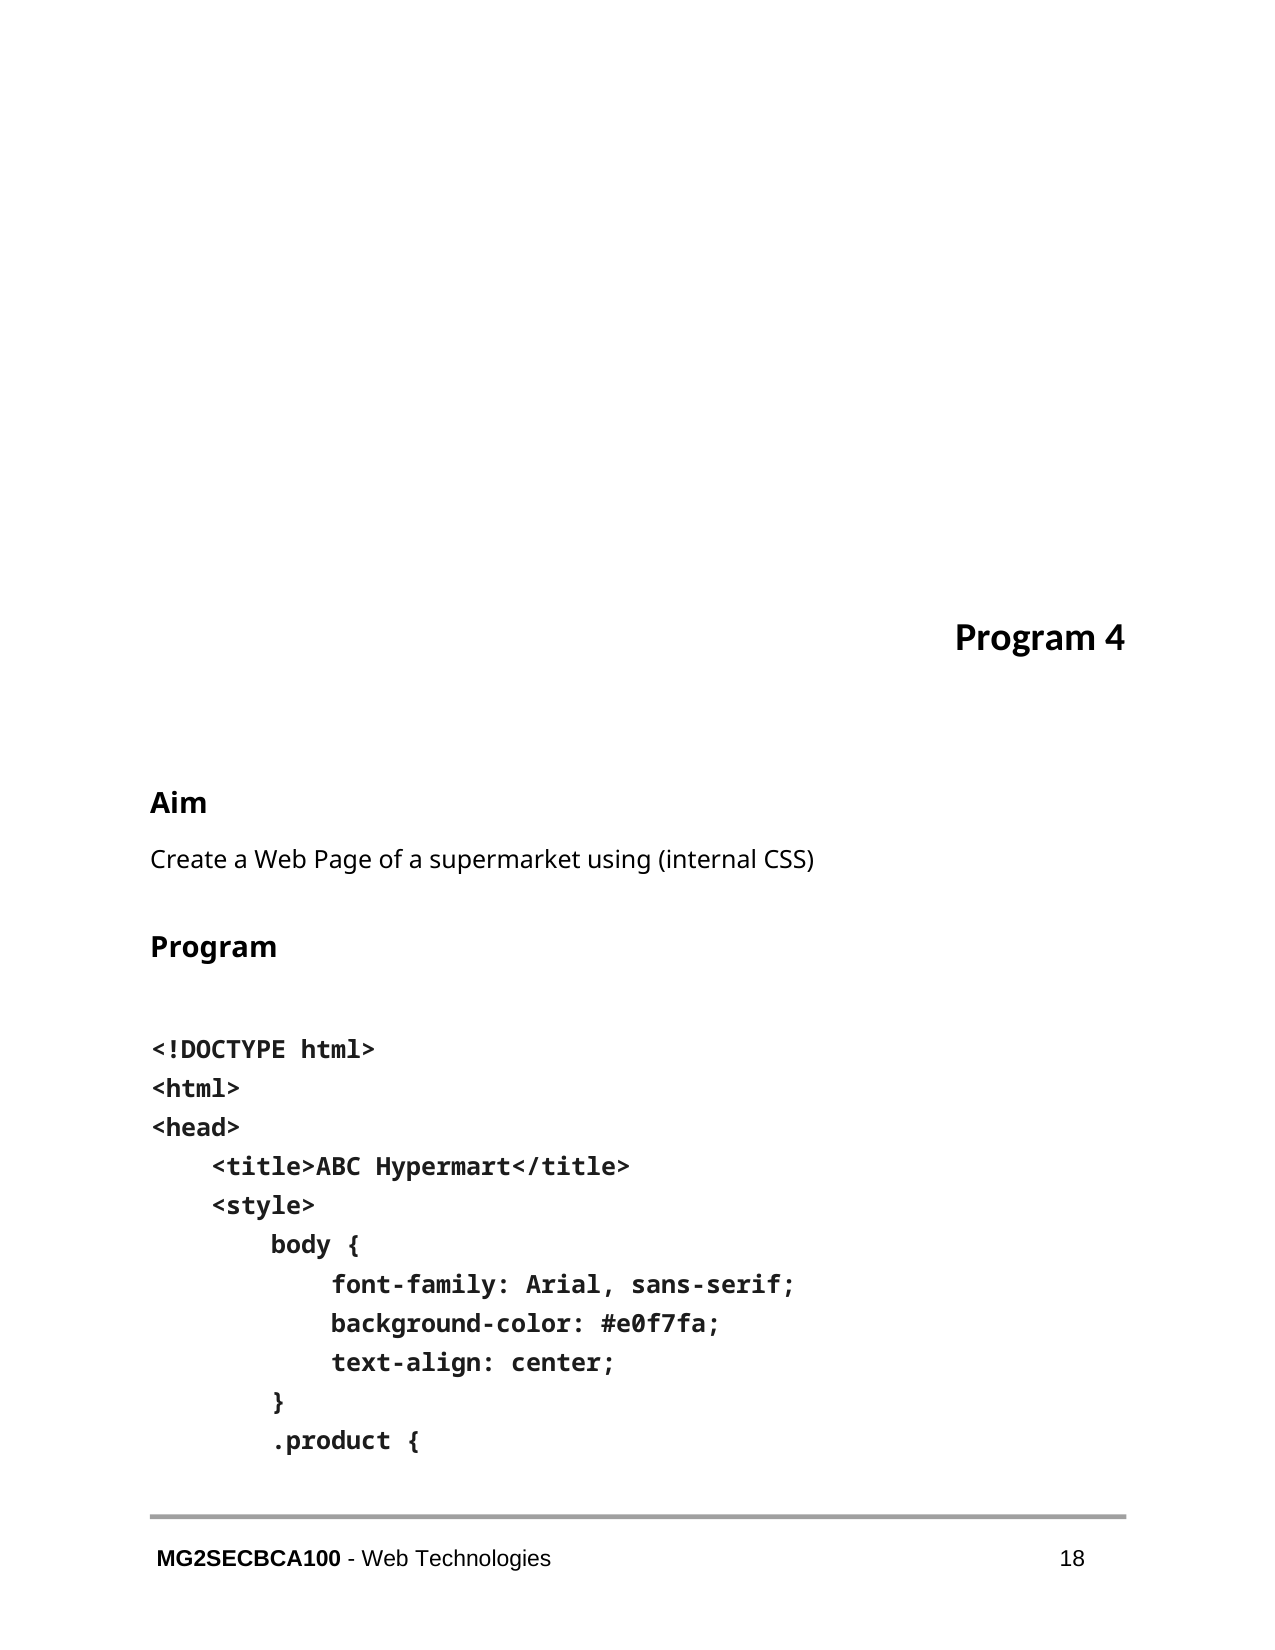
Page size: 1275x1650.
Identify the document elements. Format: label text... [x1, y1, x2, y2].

text Aim [150, 783, 1125, 822]
text Program 4 [150, 612, 1125, 660]
text Program [150, 926, 1125, 966]
text Create a Web Page of a supermarket using (internal CSS) [150, 842, 1125, 876]
table_header <!DOCTYPE html> <html> <head> <title>ABC Hypermart</title> <style> body { font-family: Arial, sans-serif; background-color: #e0f7fa; text-align: center; } .product { [140, 1031, 1110, 1461]
